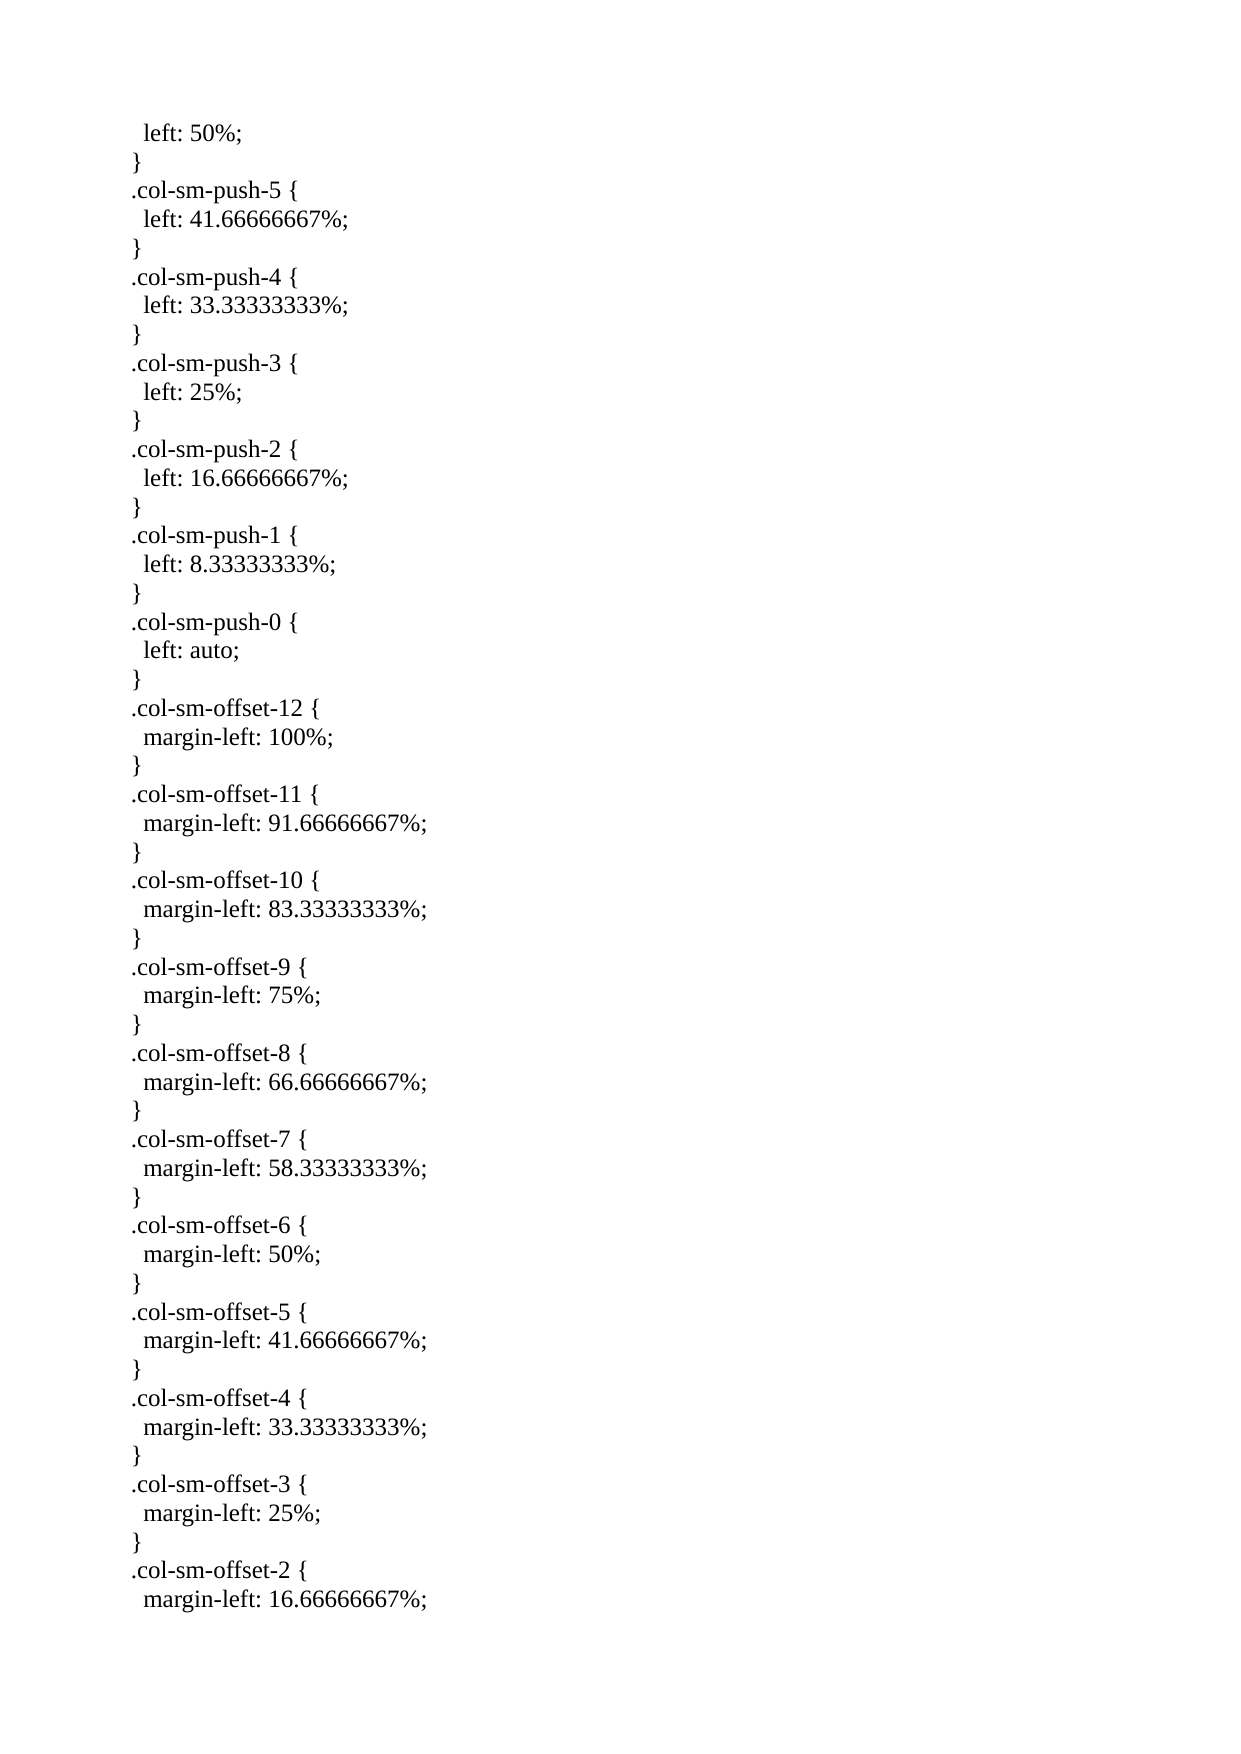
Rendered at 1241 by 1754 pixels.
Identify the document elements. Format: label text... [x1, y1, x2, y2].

text .col-sm-offset-5 { [118, 1297, 1122, 1326]
text margin-left: 100%; [118, 722, 1122, 751]
text .col-sm-push-0 { [118, 607, 1122, 636]
text } [118, 1182, 1122, 1211]
text margin-left: 66.66666667%; [118, 1067, 1122, 1096]
text } [118, 406, 1122, 434]
text } [118, 837, 1122, 866]
text margin-left: 75%; [118, 981, 1122, 1009]
text } [118, 319, 1122, 348]
text margin-left: 50%; [118, 1239, 1122, 1268]
text .col-sm-offset-4 { [118, 1383, 1122, 1412]
text left: 25%; [118, 377, 1122, 406]
text left: 16.66666667%; [118, 463, 1122, 492]
text .col-sm-push-2 { [118, 434, 1122, 463]
text } [118, 1527, 1122, 1556]
text } [118, 233, 1122, 262]
text .col-sm-push-4 { [118, 262, 1122, 291]
text .col-sm-offset-6 { [118, 1211, 1122, 1239]
text margin-left: 25%; [118, 1498, 1122, 1527]
text left: auto; [118, 636, 1122, 664]
text margin-left: 16.66666667%; [118, 1584, 1122, 1613]
text .col-sm-offset-3 { [118, 1469, 1122, 1498]
text left: 50%; [118, 118, 1122, 147]
text .col-sm-offset-7 { [118, 1124, 1122, 1153]
text margin-left: 41.66666667%; [118, 1326, 1122, 1354]
text } [118, 578, 1122, 607]
text margin-left: 83.33333333%; [118, 894, 1122, 923]
text margin-left: 33.33333333%; [118, 1412, 1122, 1441]
text .col-sm-offset-12 { [118, 693, 1122, 722]
text } [118, 1096, 1122, 1124]
text } [118, 751, 1122, 779]
text } [118, 664, 1122, 693]
text } [118, 492, 1122, 521]
text .col-sm-push-3 { [118, 348, 1122, 377]
text margin-left: 91.66666667%; [118, 808, 1122, 837]
text left: 41.66666667%; [118, 204, 1122, 233]
text .col-sm-offset-2 { [118, 1556, 1122, 1584]
text .col-sm-offset-9 { [118, 952, 1122, 981]
text } [118, 1354, 1122, 1383]
text margin-left: 58.33333333%; [118, 1153, 1122, 1182]
text .col-sm-offset-11 { [118, 779, 1122, 808]
text .col-sm-offset-10 { [118, 866, 1122, 894]
text } [118, 1009, 1122, 1038]
text .col-sm-offset-8 { [118, 1038, 1122, 1067]
text .col-sm-push-5 { [118, 176, 1122, 204]
text } [118, 923, 1122, 952]
text } [118, 1268, 1122, 1297]
text } [118, 1441, 1122, 1469]
text left: 8.33333333%; [118, 549, 1122, 578]
text left: 33.33333333%; [118, 291, 1122, 319]
text } [118, 147, 1122, 176]
text .col-sm-push-1 { [118, 521, 1122, 549]
